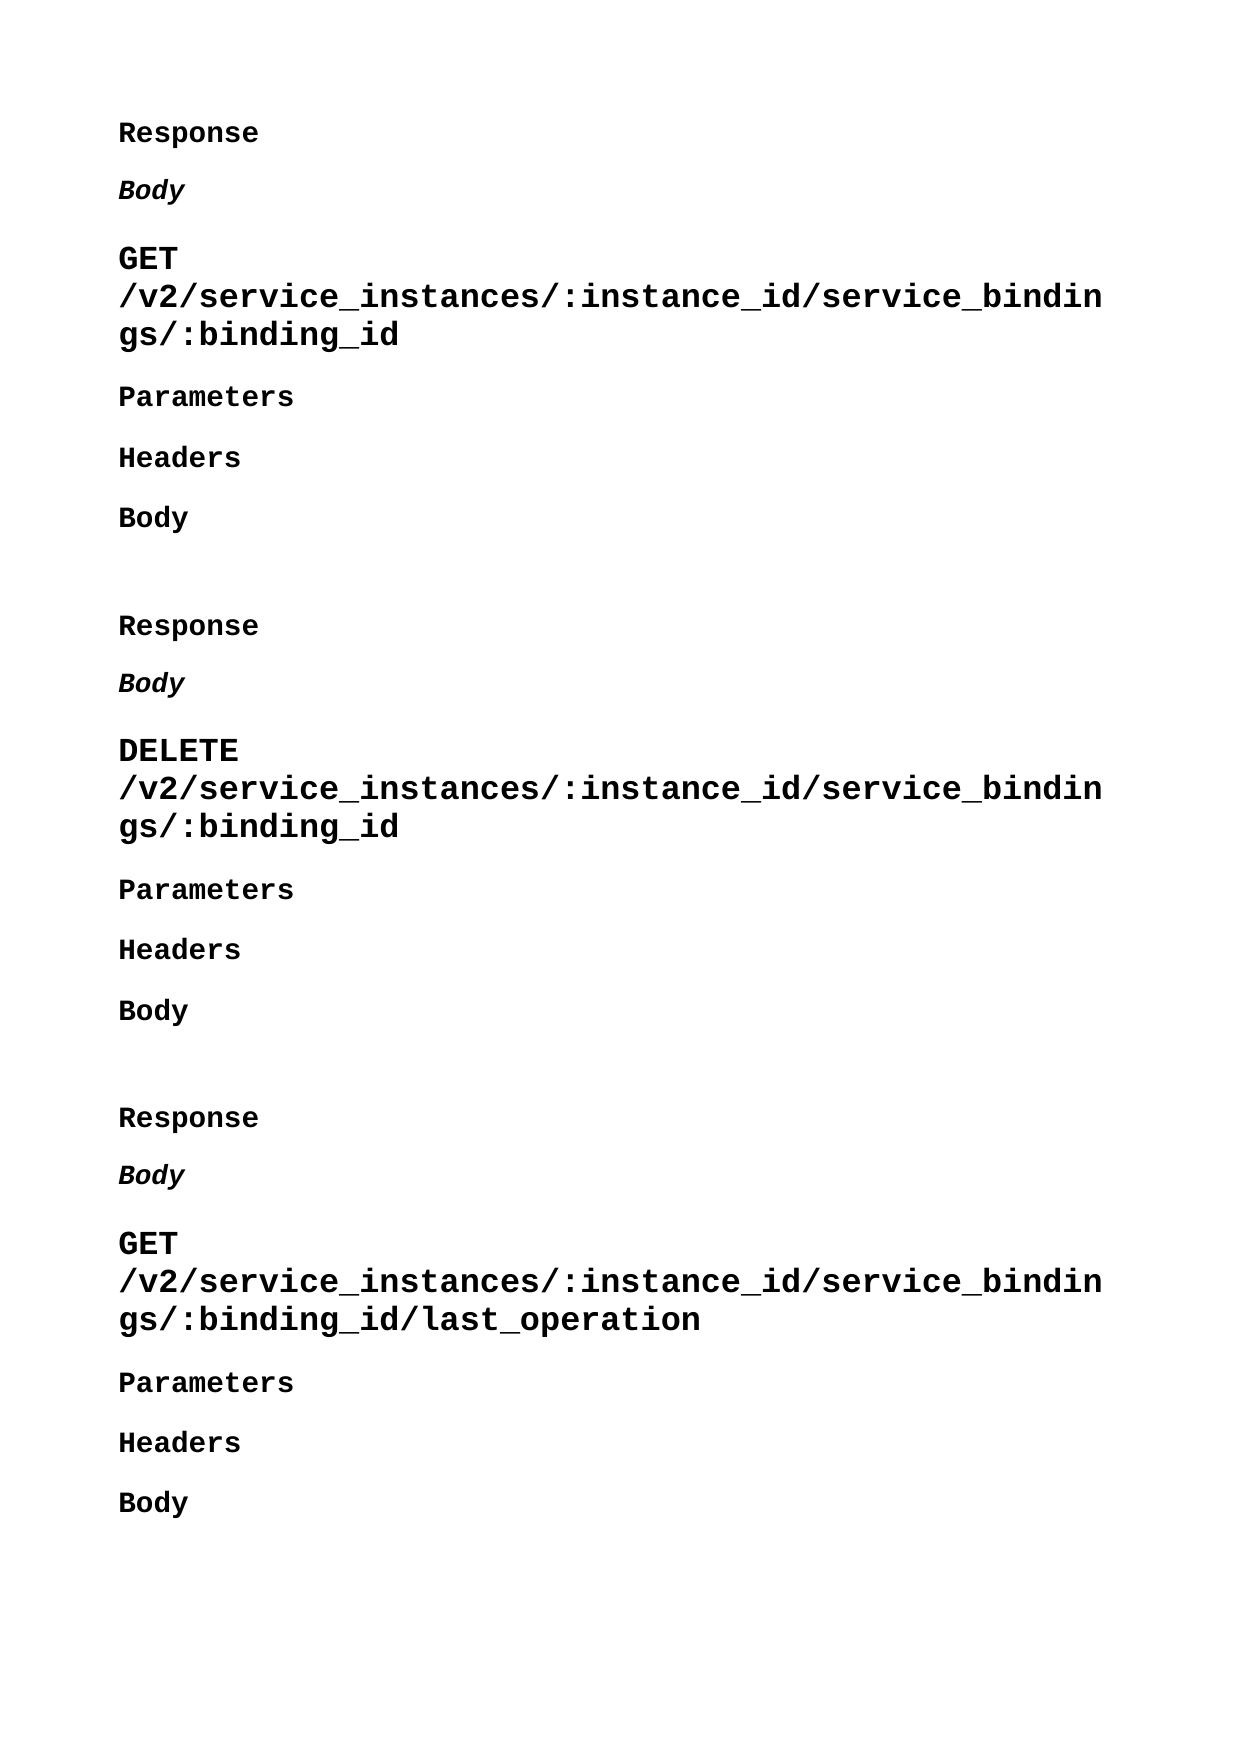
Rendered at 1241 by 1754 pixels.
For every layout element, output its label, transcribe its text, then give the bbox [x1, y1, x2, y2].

subtitle Parameters [118, 382, 1122, 416]
subtitle Body [118, 503, 1122, 536]
subtitle Parameters [118, 875, 1122, 908]
subtitle Headers [118, 443, 1122, 476]
subtitle Parameters [118, 1367, 1122, 1401]
subtitle Body [118, 1488, 1122, 1522]
subtitle GET /v2/service_instances/:instance_id/service_bindings/:binding_id/last_operation [118, 1226, 1122, 1340]
subtitle Body [118, 176, 1122, 208]
subtitle Response [118, 611, 1122, 644]
subtitle GET /v2/service_instances/:instance_id/service_bindings/:binding_id [118, 241, 1122, 355]
subtitle Response [118, 1103, 1122, 1137]
subtitle Response [118, 118, 1122, 151]
subtitle Headers [118, 1428, 1122, 1461]
subtitle Headers [118, 935, 1122, 969]
subtitle DELETE /v2/service_instances/:instance_id/service_bindings/:binding_id [118, 734, 1122, 848]
subtitle Body [118, 1162, 1122, 1193]
subtitle Body [118, 996, 1122, 1029]
subtitle Body [118, 669, 1122, 700]
